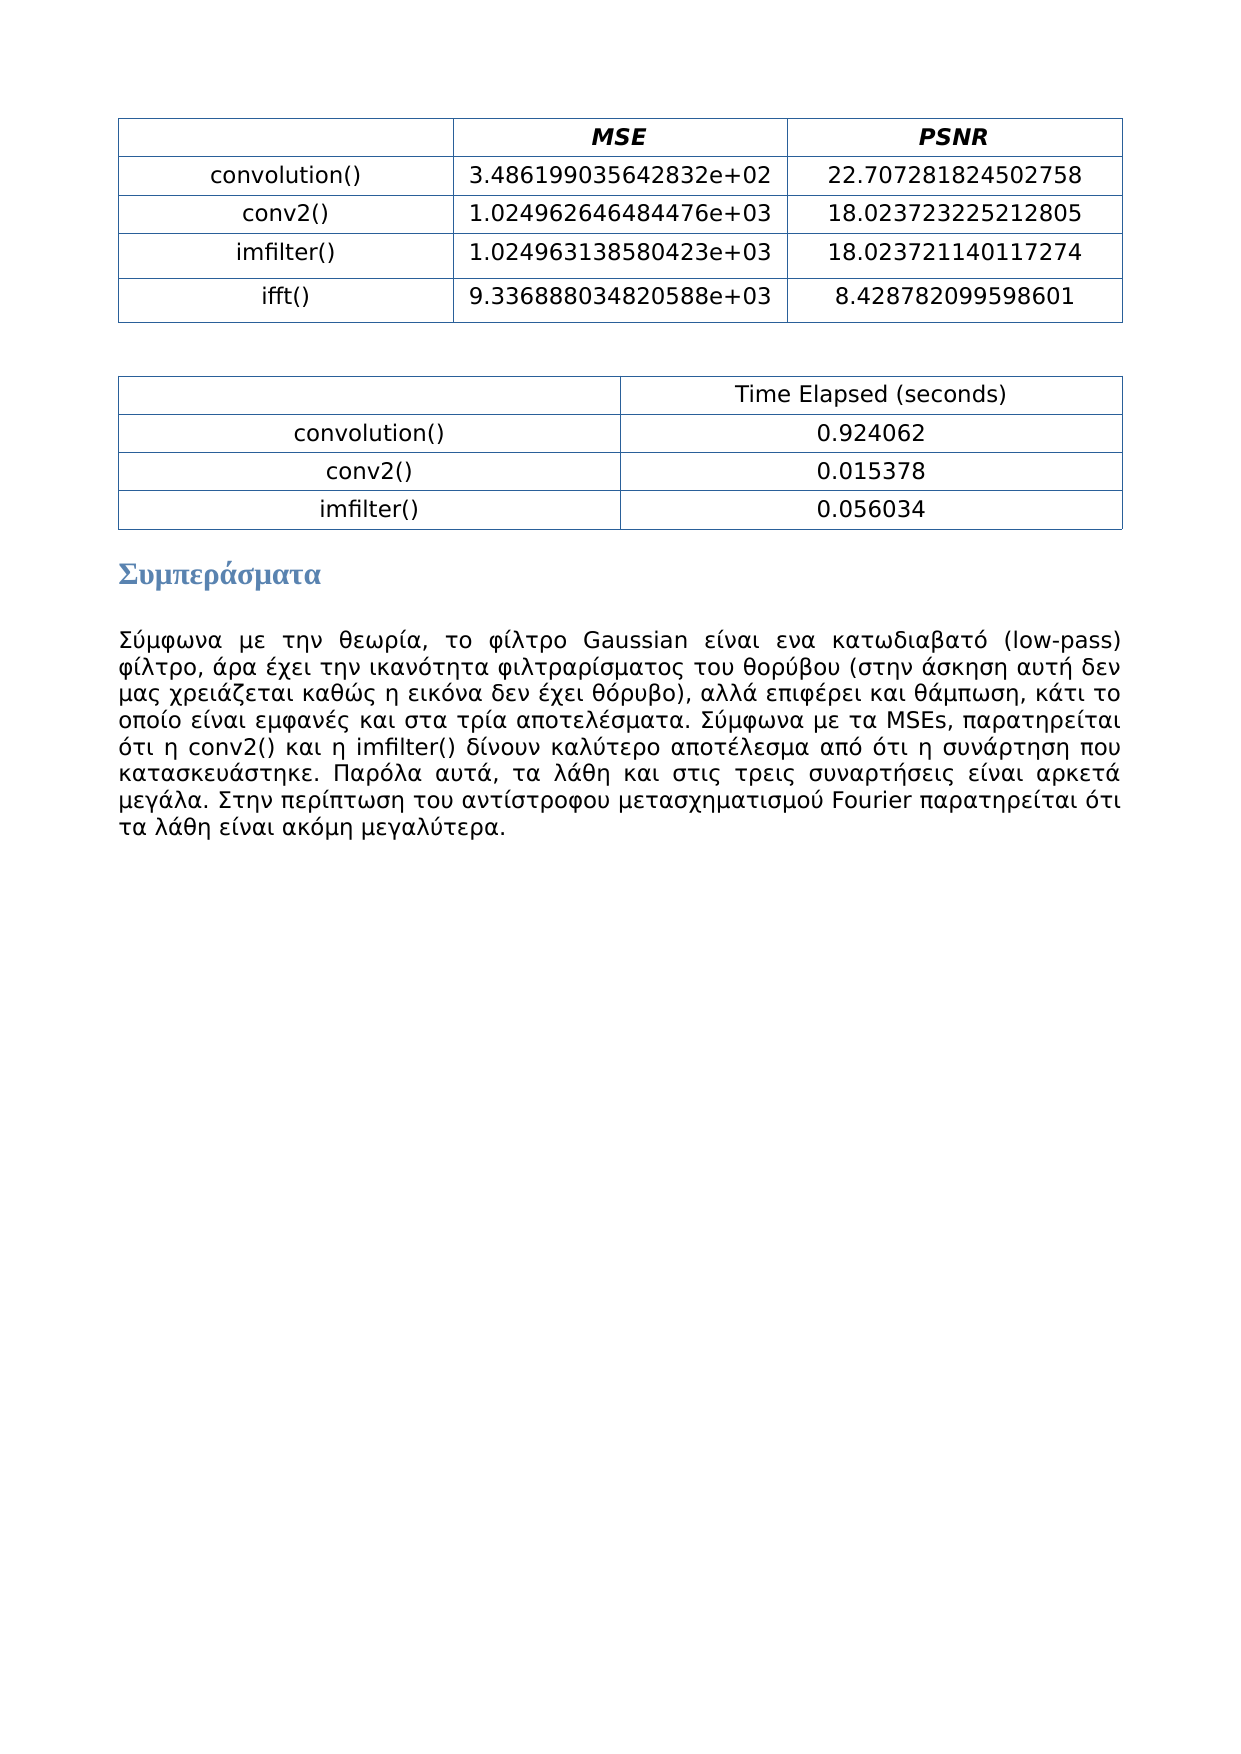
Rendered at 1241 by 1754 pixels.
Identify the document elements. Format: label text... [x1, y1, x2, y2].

table_header MSE [454, 119, 787, 156]
table_header [119, 377, 620, 414]
table_cell conv2() [119, 196, 453, 233]
table_cell 8.428782099598601 [788, 279, 1122, 322]
table_cell 9.336888034820588e+03 [454, 279, 787, 322]
table_cell 0.924062 [621, 415, 1122, 452]
table_cell 1.024963138580423e+03 [454, 234, 787, 277]
text Σύμφωνα με την θεωρία, το φίλτρο Gaussian είναι ενα κατωδιαβατό (low-pass) φίλτρο, άρα έχει την ικανότητα φιλτραρίσματος του θορύβου (στην άσκηση αυτή δεν μας χρειάζεται καθώς η εικόνα δεν έχει θόρυβο), αλλά επιφέρει και θάμπωση, κάτι το οποίο είναι εμφανές και στα τρία αποτελέσματα. Σύμφωνα με τα MSEs, παρατηρείται ότι η conv2() και η imfilter() δίνουν καλύτερο αποτέλεσμα από ότι η συνάρτηση που κατασκευάστηκε. Παρόλα αυτά, τα λάθη και στις τρεις συναρτήσεις είναι αρκετά μεγάλα. Στην περίπτωση του αντίστροφου μετασχηματισμού Fourier παρατηρείται ότι τα λάθη είναι ακόμη μεγαλύτερα. [118, 627, 1122, 841]
table_cell imfilter() [119, 234, 453, 277]
table_cell convolution() [119, 415, 620, 452]
table_cell 22.707281824502758 [788, 157, 1122, 194]
table_cell 1.024962646484476e+03 [454, 196, 787, 233]
table_header PSNR [788, 119, 1122, 156]
table_cell 18.023723225212805 [788, 196, 1122, 233]
text Συμπεράσματα [118, 555, 1122, 591]
table_cell 0.056034 [621, 491, 1122, 528]
table_cell ifft() [119, 279, 453, 322]
table_cell 3.486199035642832e+02 [454, 157, 787, 194]
table_cell convolution() [119, 157, 453, 194]
table_cell 18.023721140117274 [788, 234, 1122, 277]
table_cell conv2() [119, 453, 620, 490]
table_cell imfilter() [119, 491, 620, 528]
table_header [119, 119, 453, 156]
table_header Time Elapsed (seconds) [621, 377, 1122, 414]
table_cell 0.015378 [621, 453, 1122, 490]
